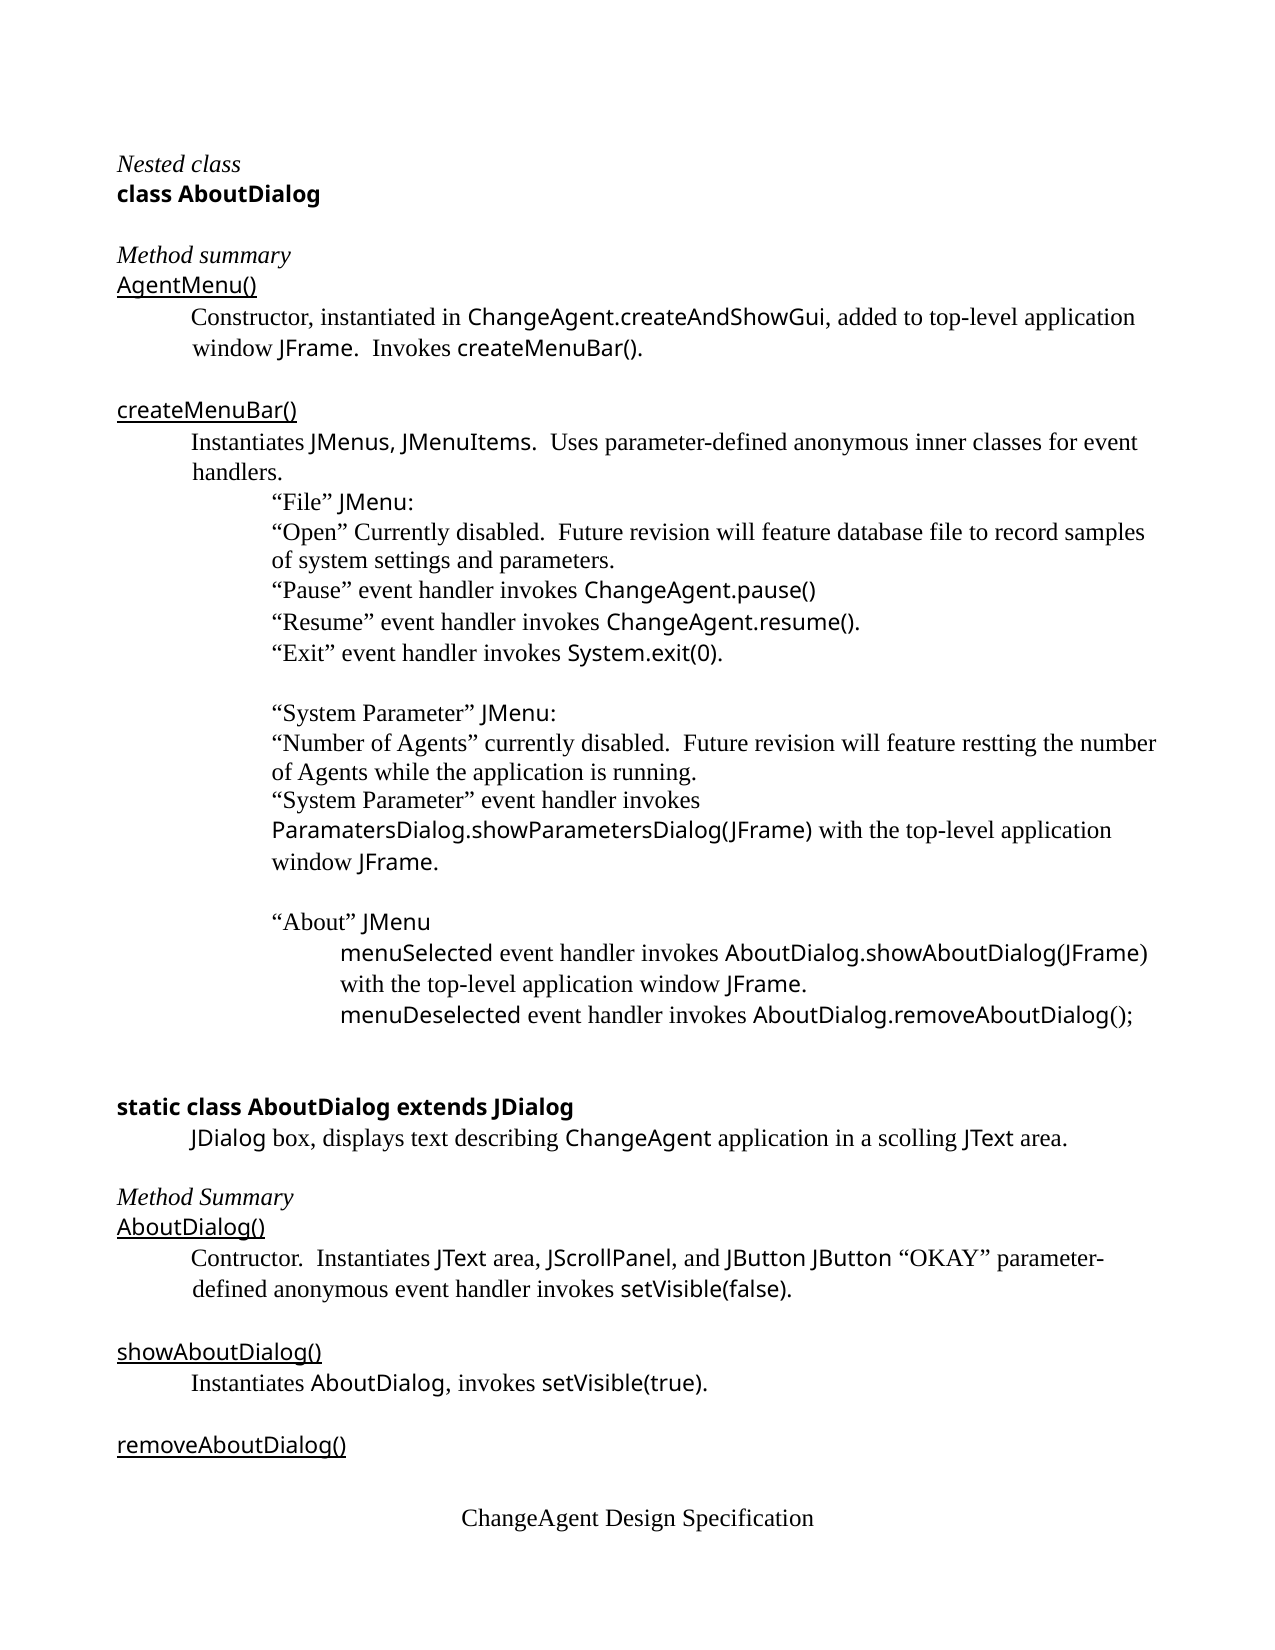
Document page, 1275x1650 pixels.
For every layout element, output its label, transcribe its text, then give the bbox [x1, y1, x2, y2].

text Constructor, instantiated in ChangeAgent.createAndShowGui, added to top-level application window JFrame. Invokes createMenuBar(). [191, 301, 1157, 363]
text “File” JMenu: [271, 486, 1157, 517]
text AboutDialog() [117, 1211, 1157, 1242]
text Method summary [117, 241, 1157, 269]
text Nested class [117, 149, 1157, 178]
text Instantiates JMenus, JMenuItems. Uses parameter-defined anonymous inner classes for event handlers. [191, 426, 1157, 486]
text showAboutDialog() [117, 1336, 1157, 1367]
text removeAboutDialog() [117, 1429, 1157, 1461]
text “Resume” event handler invokes ChangeAgent.resume(). [271, 606, 1157, 637]
text “Pause” event handler invokes ChangeAgent.pause() [271, 574, 1157, 606]
text JDialog box, displays text describing ChangeAgent application in a scolling JText area. [191, 1122, 1157, 1153]
text menuSelected event handler invokes AboutDialog.showAboutDialog(JFrame) with the top-level application window JFrame. [340, 937, 1157, 999]
text “Open” Currently disabled. Future revision will feature database file to record samples of system settings and parameters. [271, 517, 1157, 574]
text menuDeselected event handler invokes AboutDialog.removeAboutDialog(); [340, 999, 1157, 1031]
text Method Summary [117, 1182, 1157, 1211]
text “Exit” event handler invokes System.exit(0). [271, 637, 1157, 668]
text createMenuBar() [117, 394, 1157, 426]
text Contructor. Instantiates JText area, JScrollPanel, and JButton JButton “OKAY” parameter-defined anonymous event handler invokes setVisible(false). [191, 1242, 1157, 1304]
text “System Parameter” event handler invokes ParamatersDialog.showParametersDialog(JFrame) with the top-level application window JFrame. [271, 786, 1157, 877]
text “Number of Agents” currently disabled. Future revision will feature restting the number of Agents while the application is running. [271, 728, 1157, 786]
text “About” JMenu [271, 906, 1157, 937]
text class AboutDialog [117, 178, 1157, 209]
text static class AboutDialog extends JDialog [117, 1091, 1157, 1122]
text “System Parameter” JMenu: [271, 697, 1157, 728]
text Instantiates AboutDialog, invokes setVisible(true). [191, 1367, 1157, 1398]
text AgentMenu() [117, 269, 1157, 301]
